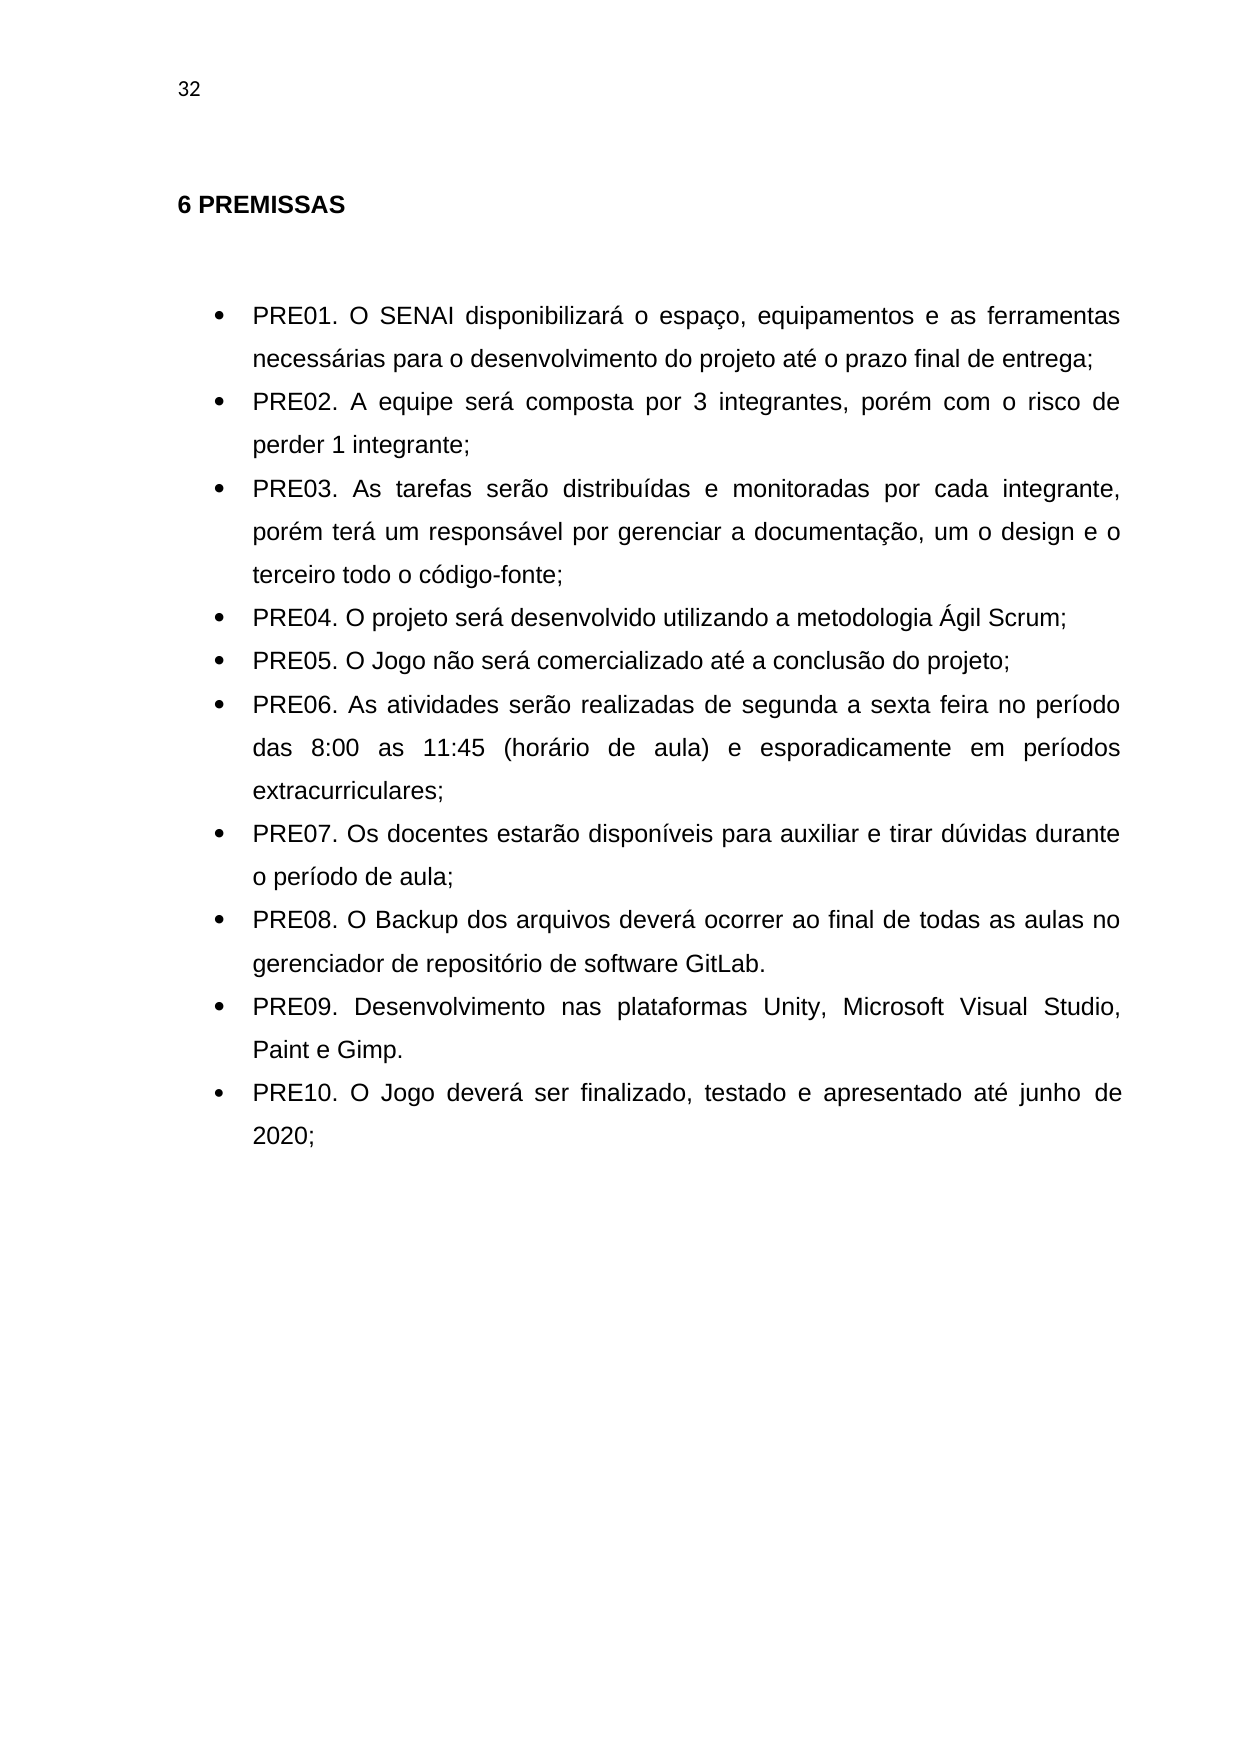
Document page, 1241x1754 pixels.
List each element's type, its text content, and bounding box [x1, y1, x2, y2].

list PRE03. As tarefas serão distribuídas e monitoradas por cada integrante, porém terá um responsável por gerenciar a documentação, um o design e o terceiro todo o código-fonte; [215, 474, 1122, 589]
subtitle 6 PREMISSAS [177, 190, 1122, 218]
list PRE09. Desenvolvimento nas plataformas Unity, Microsoft Visual Studio, Paint e Gimp. [215, 992, 1122, 1064]
list PRE05. O Jogo não será comercializado até a conclusão do projeto; [215, 646, 1122, 675]
list PRE04. O projeto será desenvolvido utilizando a metodologia Ágil Scrum; [215, 603, 1122, 632]
list PRE06. As atividades serão realizadas de segunda a sexta feira no período das 8:00 as 11:45 (horário de aula) e esporadicamente em períodos extracurriculares; [215, 689, 1122, 805]
list PRE07. Os docentes estarão disponíveis para auxiliar e tirar dúvidas durante o período de aula; [215, 819, 1122, 891]
list PRE08. O Backup dos arquivos deverá ocorrer ao final de todas as aulas no gerenciador de repositório de software GitLab. [215, 905, 1122, 977]
list PRE10. O Jogo deverá ser finalizado, testado e apresentado até junho de 2020; [215, 1078, 1122, 1150]
list PRE02. A equipe será composta por 3 integrantes, porém com o risco de perder 1 integrante; [215, 387, 1122, 459]
list PRE01. O SENAI disponibilizará o espaço, equipamentos e as ferramentas necessárias para o desenvolvimento do projeto até o prazo final de entrega; [215, 301, 1122, 373]
